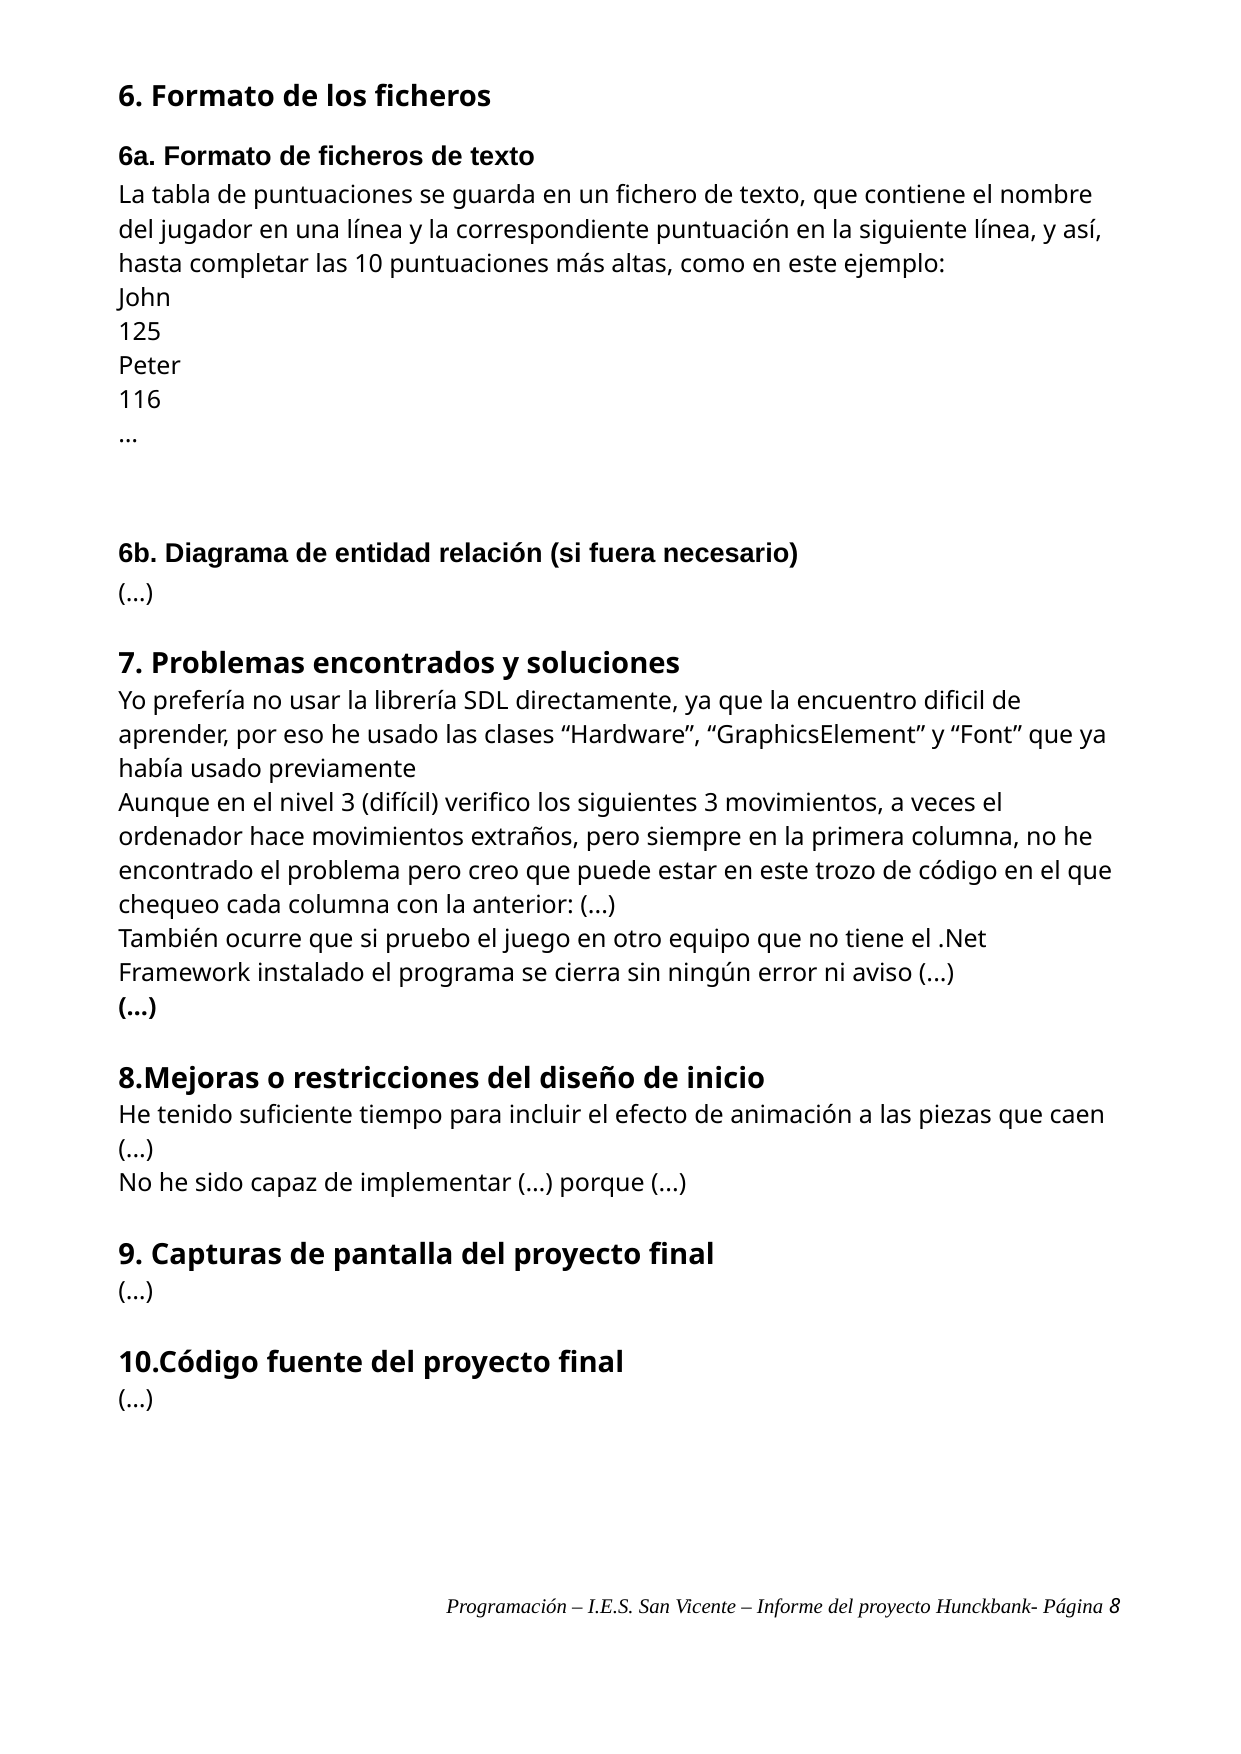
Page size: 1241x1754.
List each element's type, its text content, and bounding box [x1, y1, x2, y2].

text También ocurre que si pruebo el juego en otro equipo que no tiene el .Net Framework instalado el programa se cierra sin ningún error ni aviso (...) [118, 921, 1122, 989]
text (…) [118, 575, 1122, 609]
text 116 [118, 382, 1122, 416]
subtitle 10.Código fuente del proyecto final [118, 1341, 1122, 1381]
text … [118, 416, 1122, 450]
subtitle 7. Problemas encontrados y soluciones [118, 643, 1122, 682]
text No he sido capaz de implementar (…) porque (...) [118, 1165, 1122, 1199]
text Yo prefería no usar la librería SDL directamente, ya que la encuentro dificil de aprender, por eso he usado las clases “Hardware”, “GraphicsElement” y “Font” que ya había usado previamente [118, 682, 1122, 785]
text John [118, 279, 1122, 313]
text (…) [118, 989, 1122, 1023]
subtitle 6a. Formato de ficheros de texto [118, 140, 1122, 171]
text (…) [118, 1381, 1122, 1415]
subtitle 9. Capturas de pantalla del proyecto final [118, 1233, 1122, 1273]
text La tabla de puntuaciones se guarda en un fichero de texto, que contiene el nombre del jugador en una línea y la correspondiente puntuación en la siguiente línea, y así, hasta completar las 10 puntuaciones más altas, como en este ejemplo: [118, 177, 1122, 279]
text He tenido suficiente tiempo para incluir el efecto de animación a las piezas que caen (...) [118, 1097, 1122, 1165]
subtitle 6. Formato de los ficheros [118, 75, 1122, 115]
text 125 [118, 313, 1122, 347]
subtitle 8.Mejoras o restricciones del diseño de inicio [118, 1057, 1122, 1097]
subtitle 6b. Diagrama de entidad relación (si fuera necesario) [118, 537, 1122, 568]
text Aunque en el nivel 3 (difícil) verifico los siguientes 3 movimientos, a veces el ordenador hace movimientos extraños, pero siempre en la primera columna, no he encontrado el problema pero creo que puede estar en este trozo de código en el que chequeo cada columna con la anterior: (...) [118, 785, 1122, 921]
text (…) [118, 1273, 1122, 1307]
text Peter [118, 347, 1122, 382]
